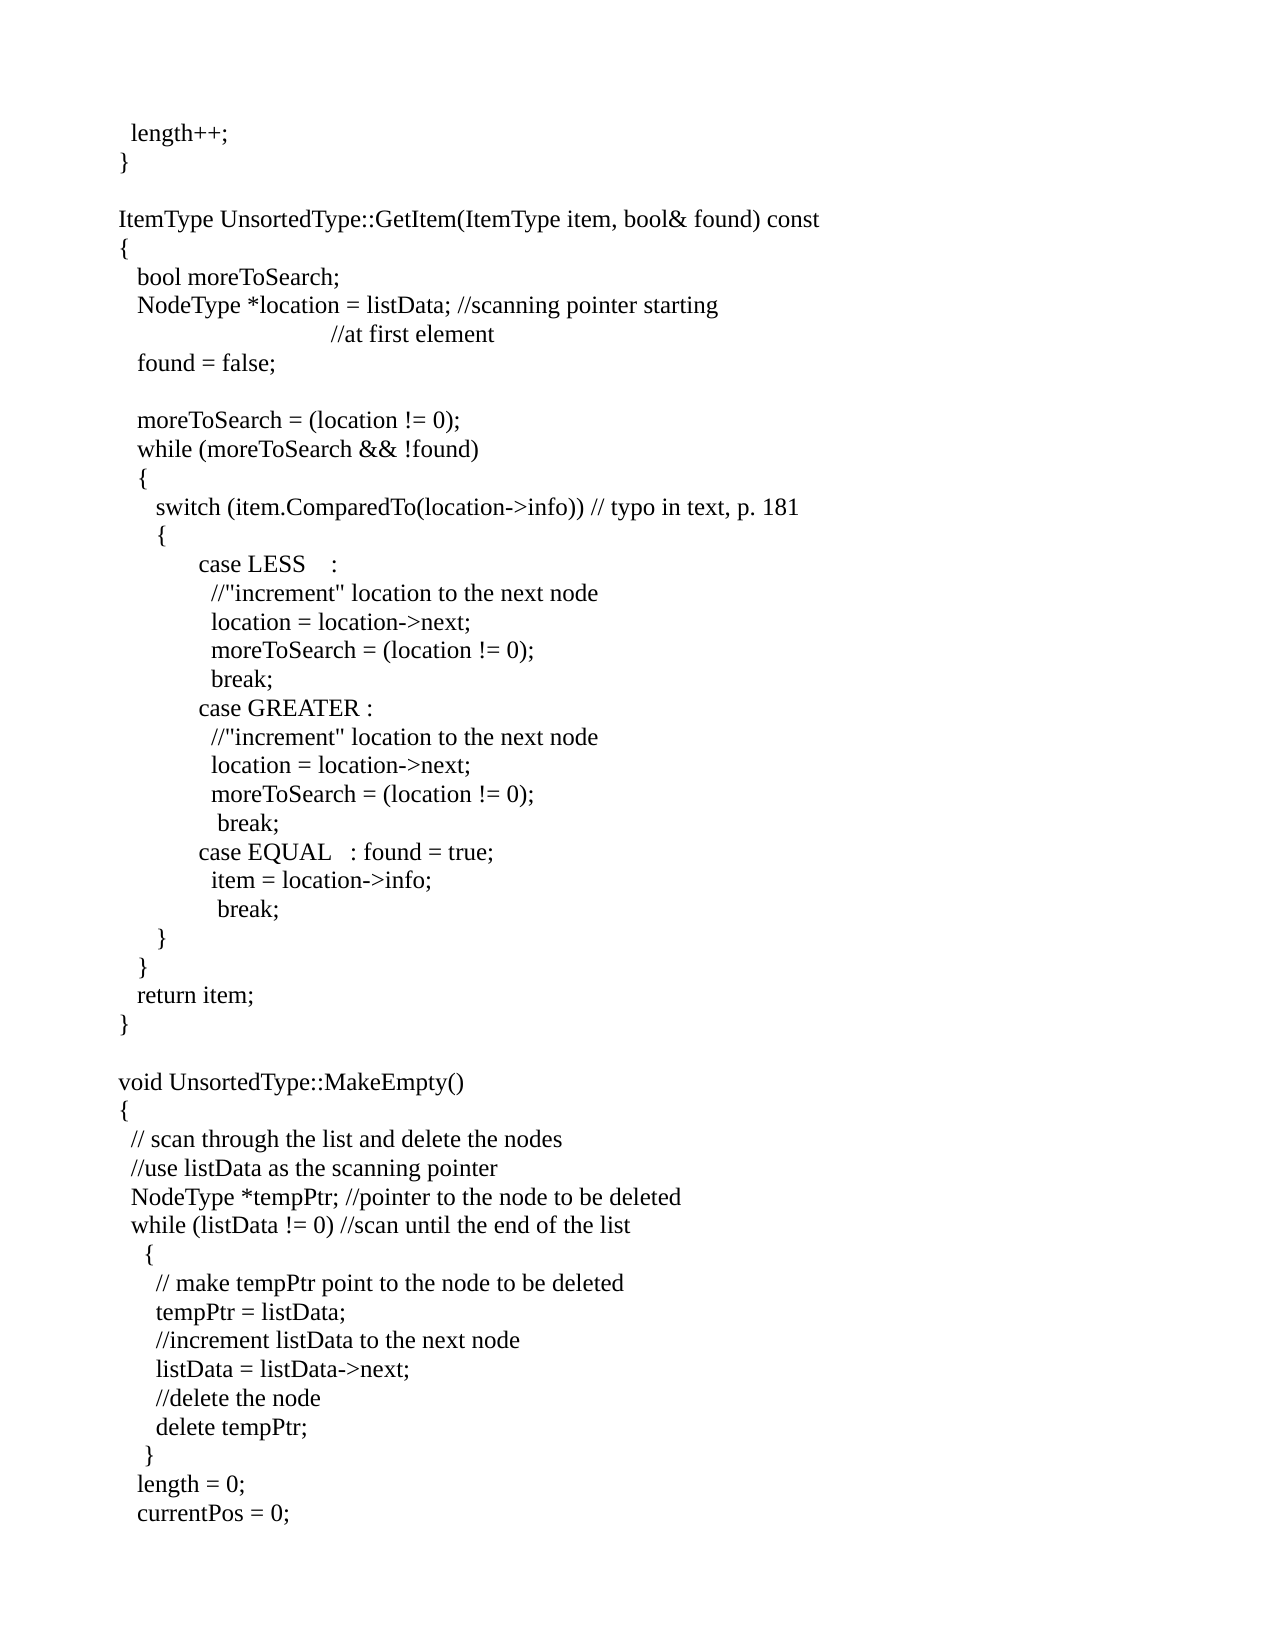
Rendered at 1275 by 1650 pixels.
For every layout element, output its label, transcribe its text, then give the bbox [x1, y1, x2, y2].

text { [118, 1239, 1157, 1268]
text //increment listData to the next node [118, 1326, 1157, 1354]
text while (listData != 0) //scan until the end of the list [118, 1211, 1157, 1239]
text //delete the node [118, 1383, 1157, 1412]
text //"increment" location to the next node [118, 578, 1157, 607]
text case LESS : [118, 549, 1157, 578]
text void UnsortedType::MakeEmpty() [118, 1067, 1157, 1096]
text //"increment" location to the next node [118, 722, 1157, 751]
text found = false; [118, 348, 1157, 377]
text length++; [118, 118, 1157, 147]
text length = 0; [118, 1469, 1157, 1498]
text item = location->info; [118, 866, 1157, 894]
text listData = listData->next; [118, 1354, 1157, 1383]
text NodeType *location = listData; //scanning pointer starting [118, 291, 1157, 319]
text switch (item.ComparedTo(location->info)) // typo in text, p. 181 [118, 492, 1157, 521]
text } [118, 1441, 1157, 1469]
text { [118, 521, 1157, 549]
text location = location->next; [118, 607, 1157, 636]
text } [118, 952, 1157, 981]
text while (moreToSearch && !found) [118, 434, 1157, 463]
text } [118, 923, 1157, 952]
text delete tempPtr; [118, 1412, 1157, 1441]
text { [118, 463, 1157, 492]
text // make tempPtr point to the node to be deleted [118, 1268, 1157, 1297]
text case GREATER : [118, 693, 1157, 722]
text break; [118, 894, 1157, 923]
text moreToSearch = (location != 0); [118, 406, 1157, 434]
text location = location->next; [118, 751, 1157, 779]
text } [118, 147, 1157, 176]
text moreToSearch = (location != 0); [118, 636, 1157, 664]
text break; [118, 664, 1157, 693]
text NodeType *tempPtr; //pointer to the node to be deleted [118, 1182, 1157, 1211]
text currentPos = 0; [118, 1498, 1157, 1527]
text break; [118, 808, 1157, 837]
text //at first element [118, 319, 1157, 348]
text bool moreToSearch; [118, 262, 1157, 291]
text //use listData as the scanning pointer [118, 1153, 1157, 1182]
text ItemType UnsortedType::GetItem(ItemType item, bool& found) const [118, 204, 1157, 233]
text case EQUAL : found = true; [118, 837, 1157, 866]
text tempPtr = listData; [118, 1297, 1157, 1326]
text } [118, 1009, 1157, 1038]
text { [118, 1096, 1157, 1124]
text moreToSearch = (location != 0); [118, 779, 1157, 808]
text { [118, 233, 1157, 262]
text return item; [118, 981, 1157, 1009]
text // scan through the list and delete the nodes [118, 1124, 1157, 1153]
